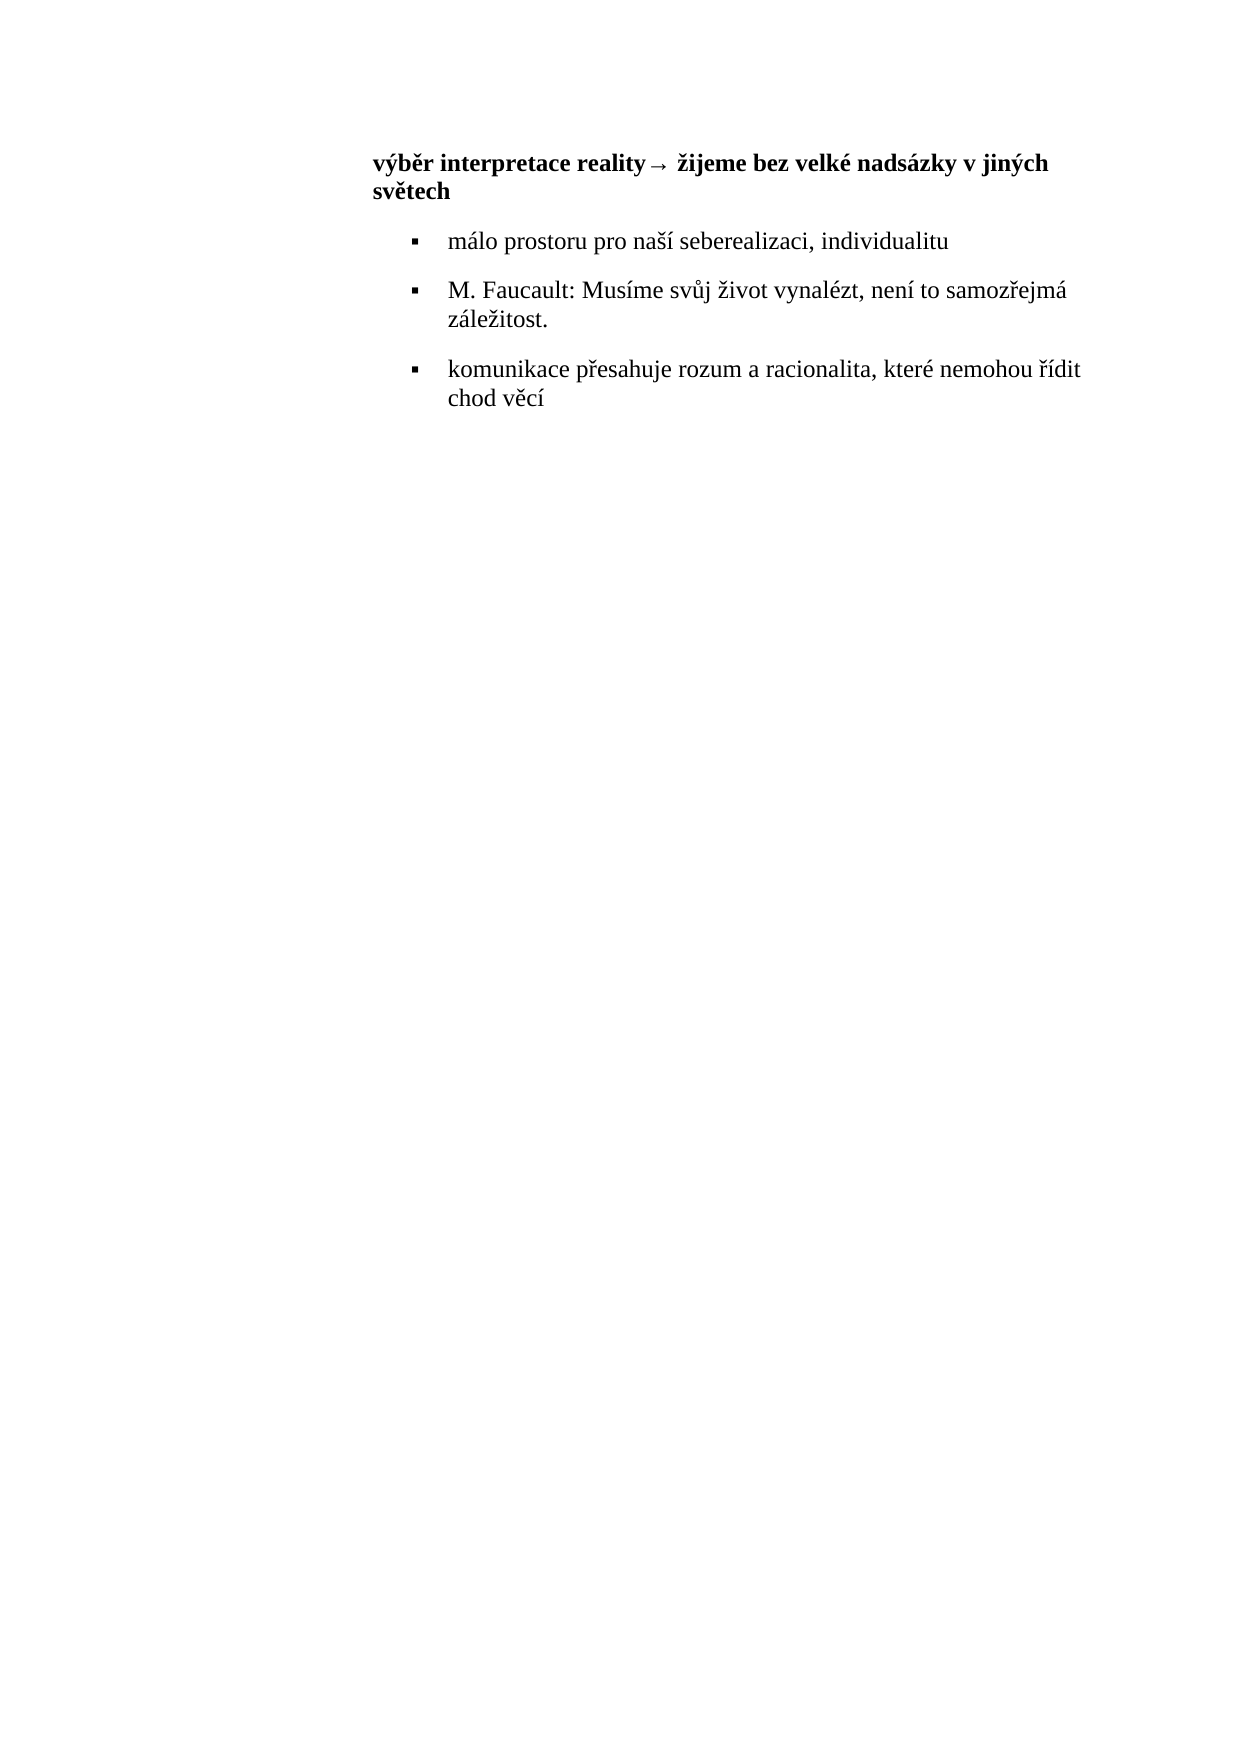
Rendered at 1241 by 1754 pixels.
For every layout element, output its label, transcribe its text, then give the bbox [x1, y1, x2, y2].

list málo prostoru pro naší seberealizaci, individualitu [410, 226, 1093, 255]
list výběr interpretace reality→ žijeme bez velké nadsázky v jiných světech [335, 148, 1093, 205]
list M. Faucault: Musíme svůj život vynalézt, není to samozřejmá záležitost. [410, 276, 1093, 333]
list komunikace přesahuje rozum a racionalita, které nemohou řídit chod věcí [410, 354, 1093, 411]
